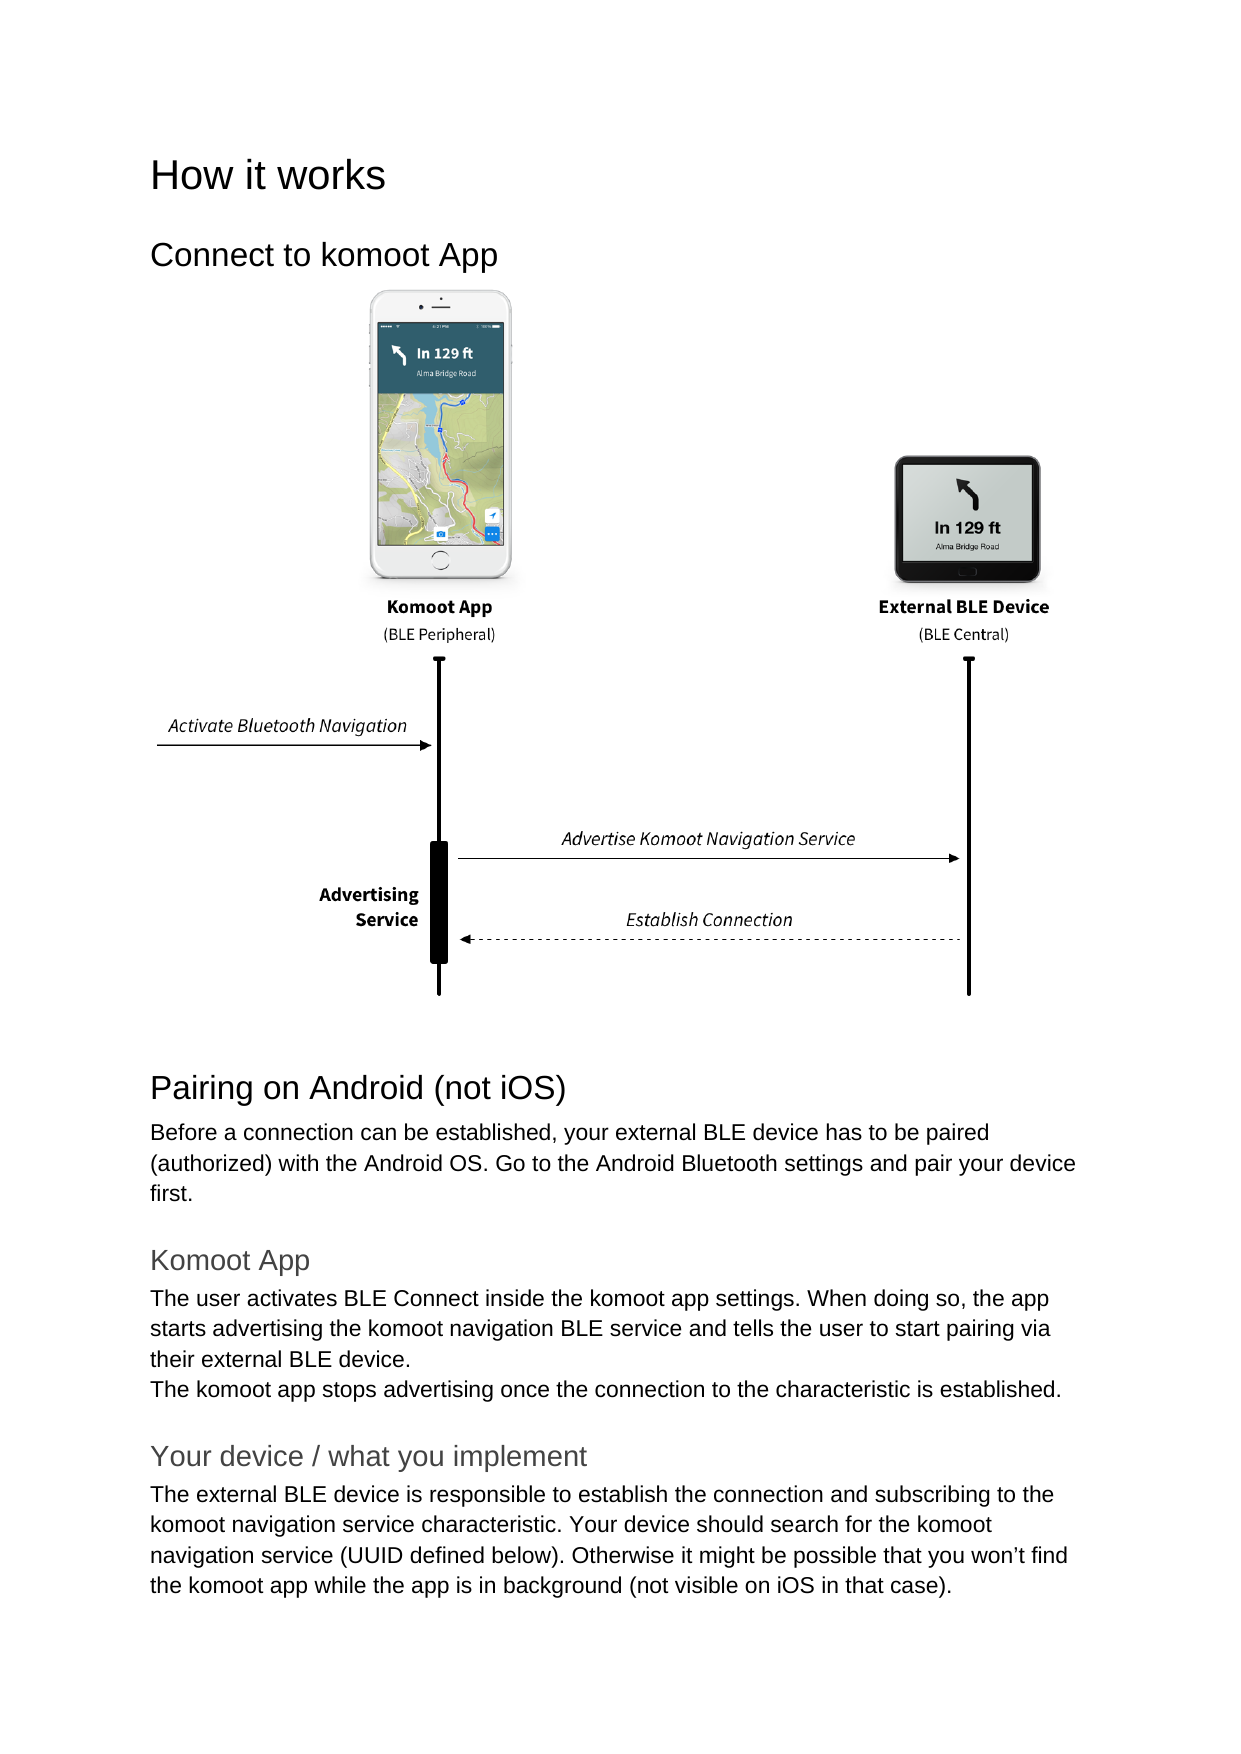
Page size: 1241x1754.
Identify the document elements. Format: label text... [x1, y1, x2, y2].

text The user activates BLE Connect inside the komoot app settings. When doing so, the app starts advertising the komoot navigation BLE service and tells the user to start pairing via their external BLE device. [150, 1285, 1090, 1372]
subtitle Connect to komoot App [150, 235, 1090, 274]
picture [150, 286, 1091, 997]
subtitle How it works [150, 150, 1090, 198]
text The komoot app stops advertising once the connection to the characteristic is established. [150, 1376, 1090, 1402]
text Before a connection can be established, your external BLE device has to be paired (authorized) with the Android OS. Go to the Android Bluetooth settings and pair your device first. [150, 1119, 1090, 1206]
subtitle Your device / what you implement [150, 1439, 1090, 1473]
subtitle Pairing on Android (not iOS) [150, 1068, 1090, 1107]
subtitle Komoot App [150, 1243, 1090, 1277]
text The external BLE device is responsible to establish the connection and subscribing to the komoot navigation service characteristic. Your device should search for the komoot navigation service (UUID defined below). Otherwise it might be possible that you won’t find the komoot app while the app is in background (not visible on iOS in that case). [150, 1481, 1090, 1598]
